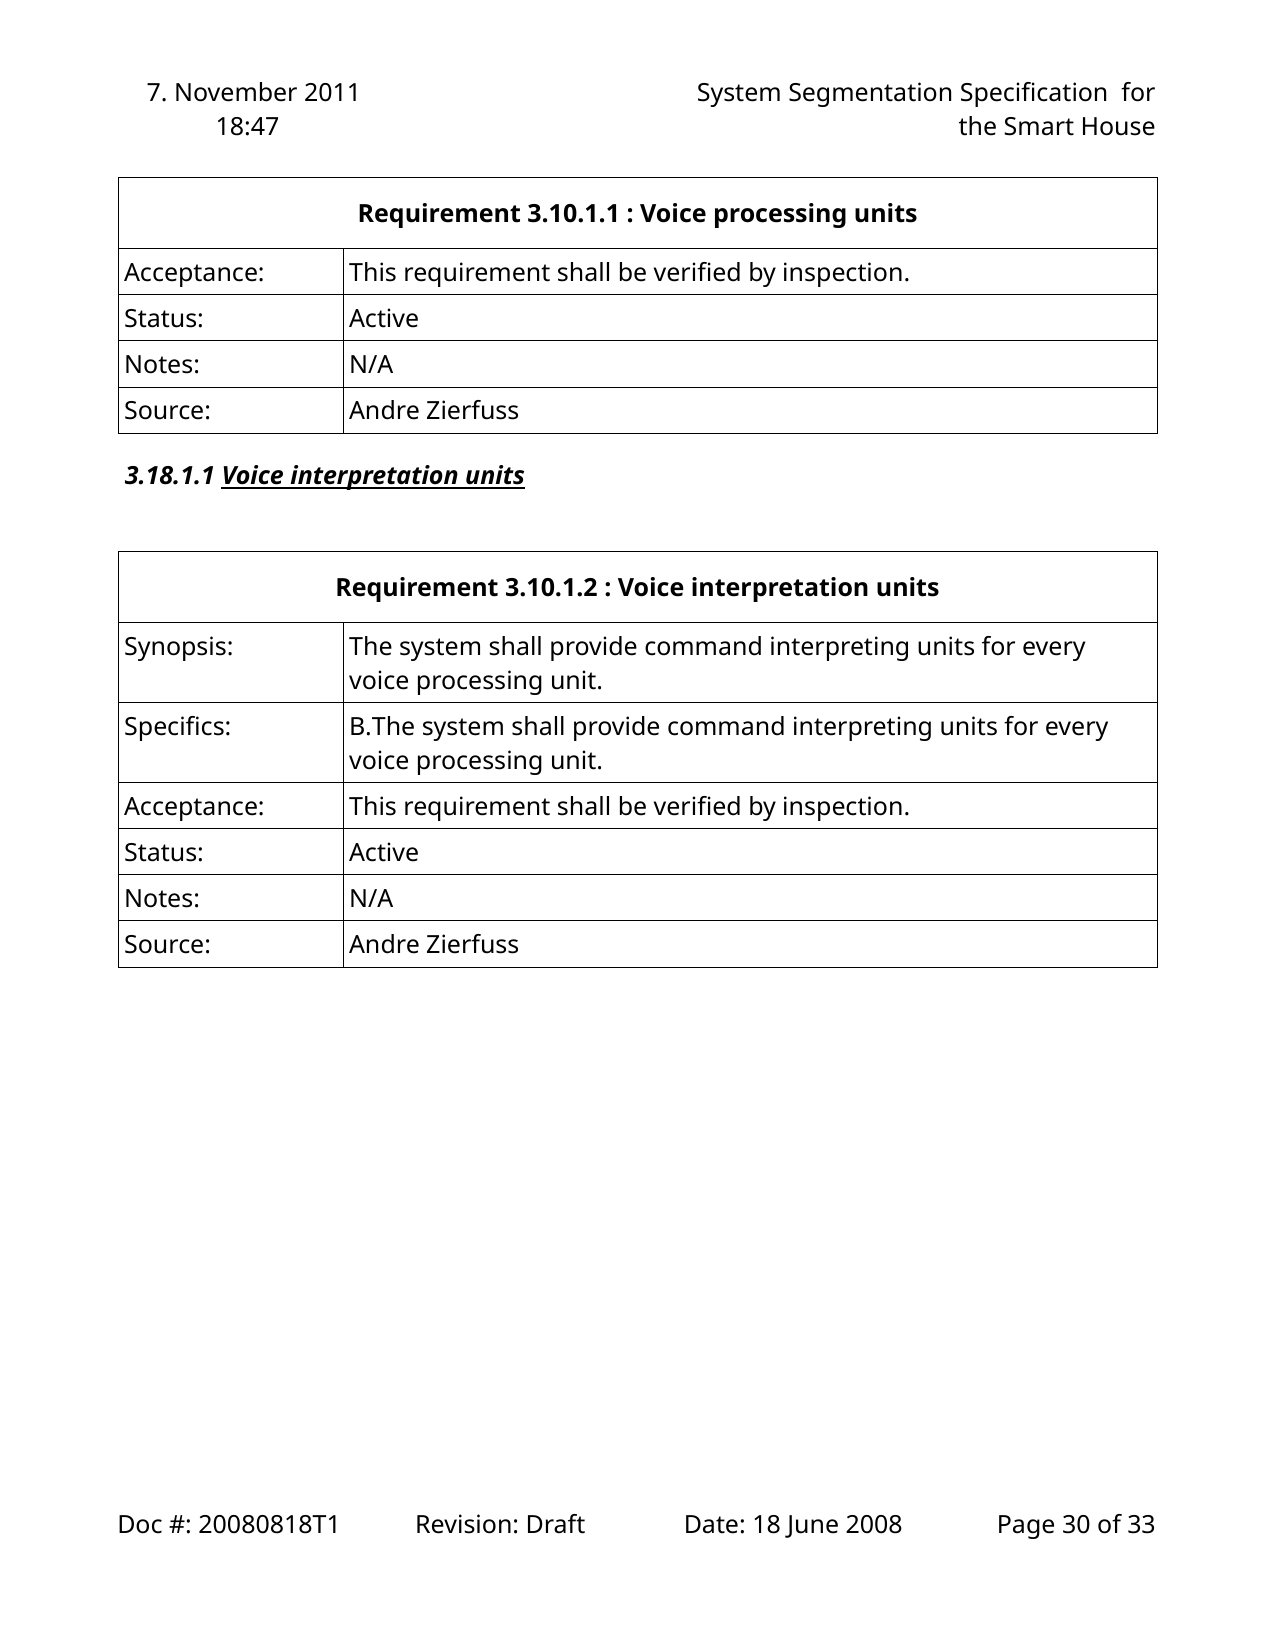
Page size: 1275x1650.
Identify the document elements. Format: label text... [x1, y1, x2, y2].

table_cell Notes: [119, 341, 343, 386]
table_cell Active [344, 295, 1157, 340]
table_cell Andre Zierfuss [344, 921, 1157, 966]
subtitle Voice interpretation units [118, 458, 1157, 492]
table_cell This requirement shall be verified by inspection. [344, 249, 1157, 294]
table_header Requirement 3.10.1.1 : Voice processing units [119, 178, 1157, 248]
table_cell Andre Zierfuss [344, 388, 1157, 432]
table_header Requirement 3.10.1.2 : Voice interpretation units [119, 552, 1157, 622]
table_cell Source: [119, 921, 343, 966]
table_cell This requirement shall be verified by inspection. [344, 783, 1157, 828]
table_cell Status: [119, 295, 343, 340]
table_cell Status: [119, 829, 343, 874]
table_cell Active [344, 829, 1157, 874]
table_cell Acceptance: [119, 249, 343, 294]
table_cell N/A [344, 875, 1157, 920]
table_cell Synopsis: [119, 623, 343, 702]
table_cell Source: [119, 388, 343, 432]
table_cell Acceptance: [119, 783, 343, 828]
table_cell The system shall provide command interpreting units for every voice processing unit. [344, 703, 1157, 782]
table_cell The system shall provide command interpreting units for every voice processing unit. [344, 623, 1157, 702]
table_cell Notes: [119, 875, 343, 920]
table_cell N/A [344, 341, 1157, 386]
table_cell Specifics: [119, 703, 343, 782]
